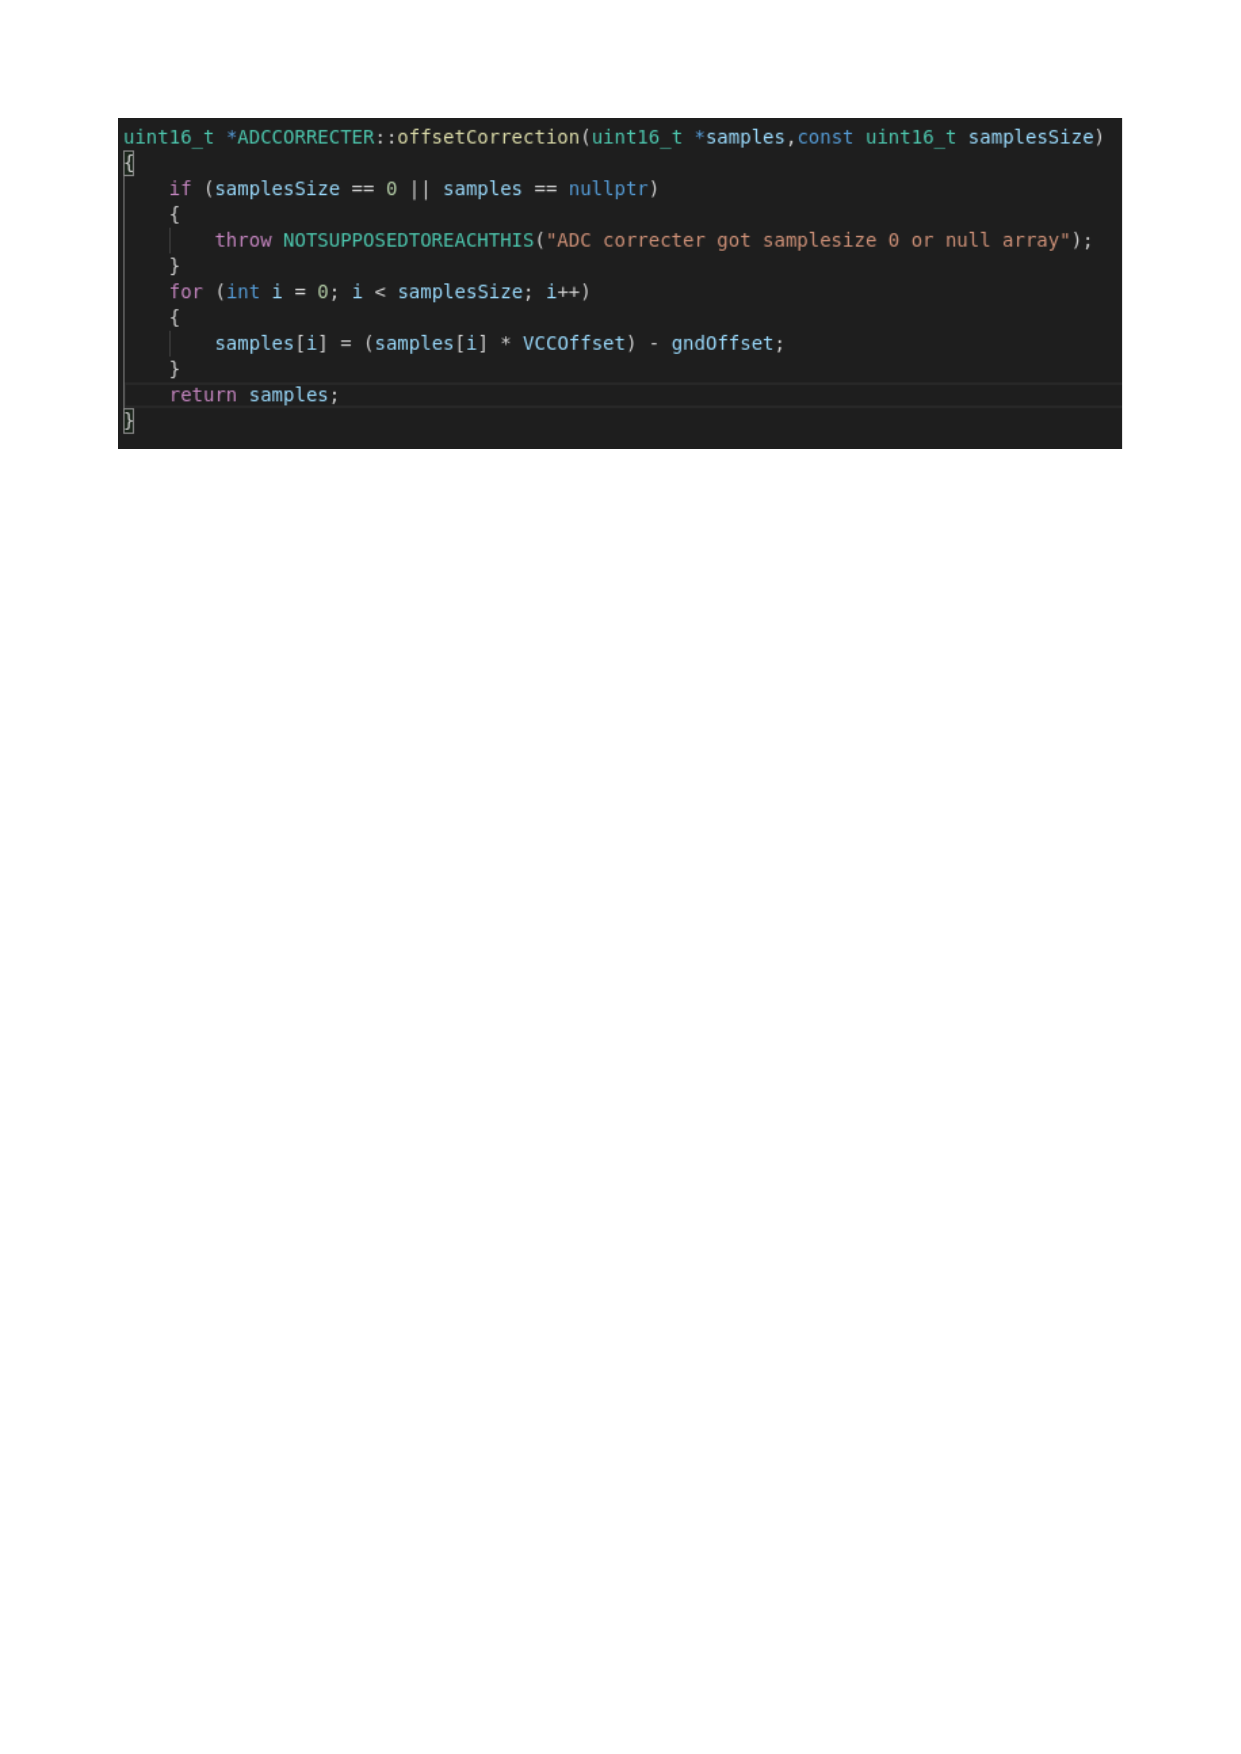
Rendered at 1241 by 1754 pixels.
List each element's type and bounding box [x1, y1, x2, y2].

picture [118, 118, 1123, 449]
